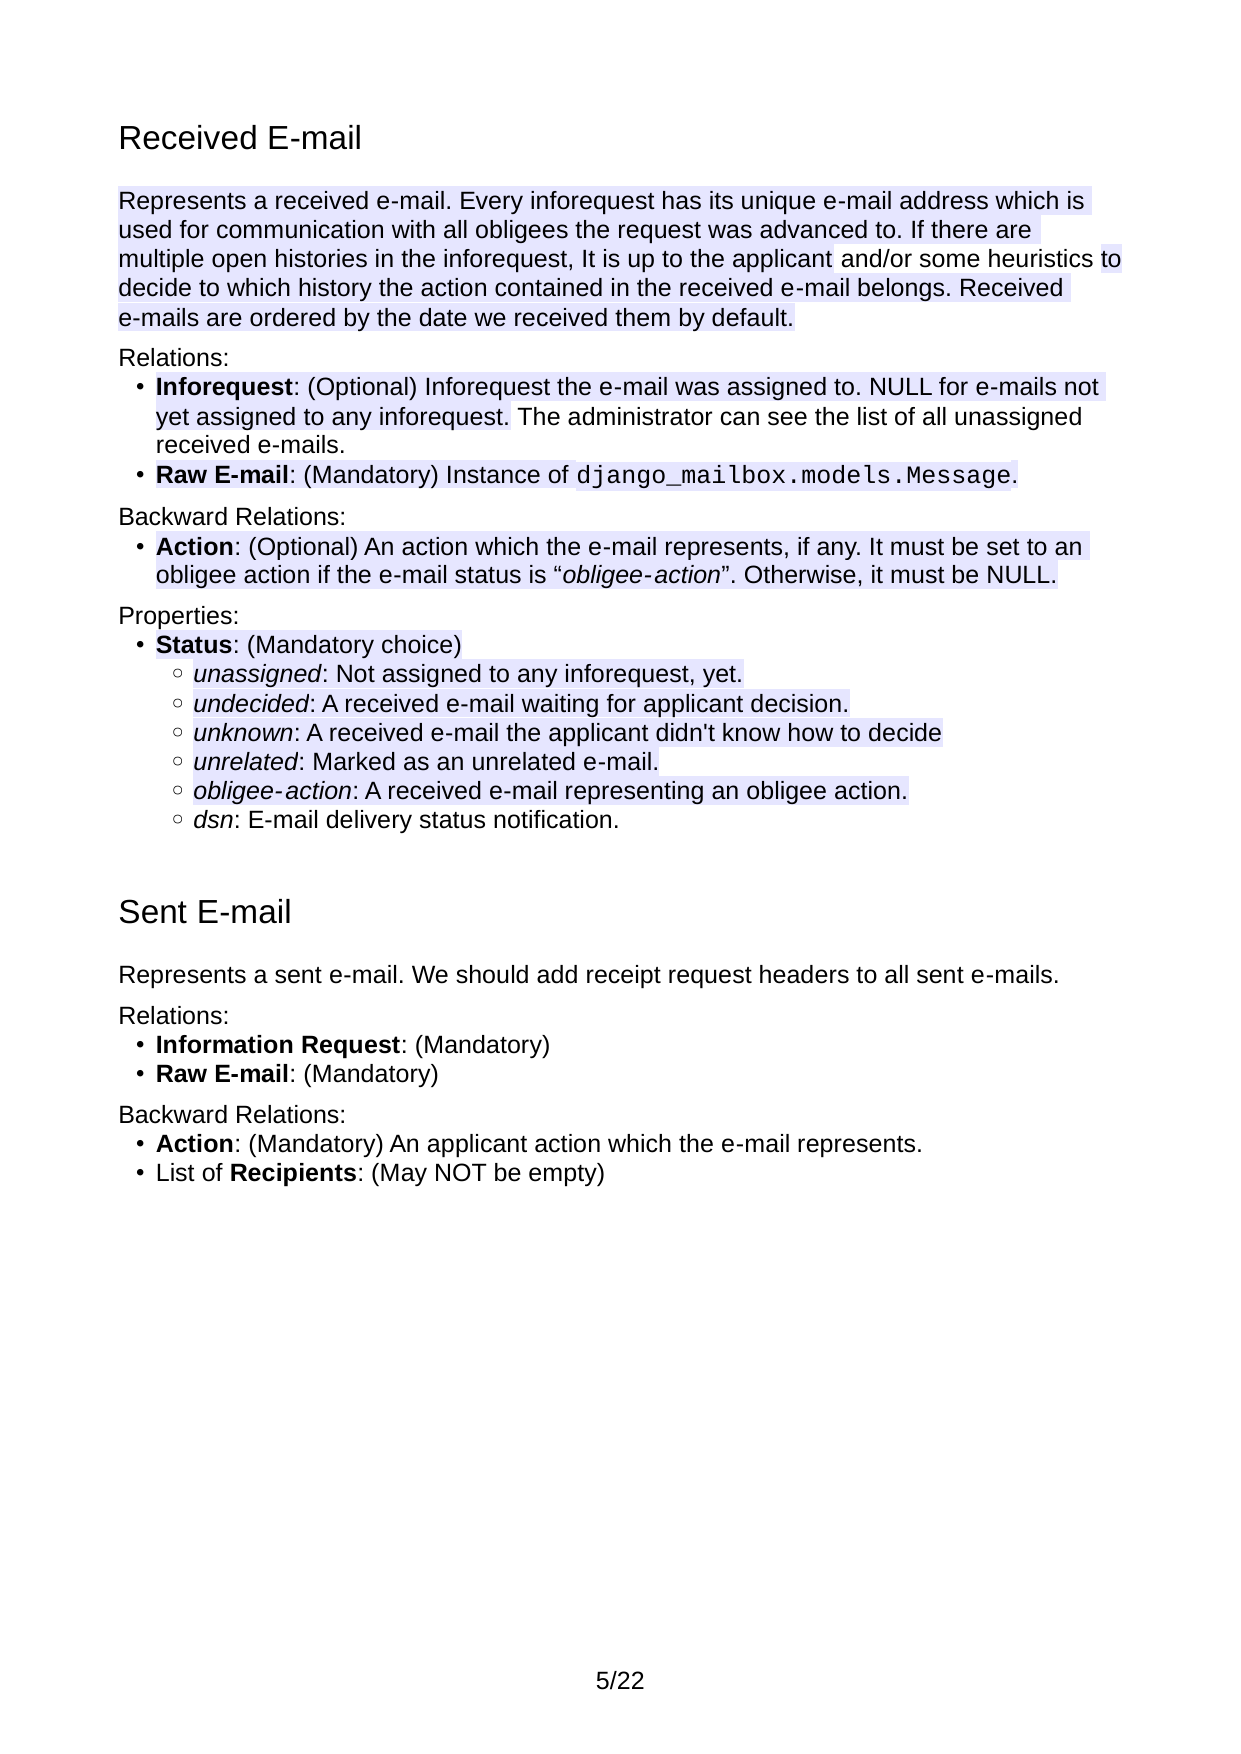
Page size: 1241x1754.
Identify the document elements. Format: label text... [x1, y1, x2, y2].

list Status: (Mandatory choice) [136, 630, 156, 659]
list Status: (Mandatory choice) [462, 630, 1122, 659]
text Relations: [118, 343, 1122, 372]
list undecided: A received e‑mail waiting for applicant decision. [168, 688, 1122, 717]
list Raw E-mail: (Mandatory) Instance of django_mailbox.models.Message. [136, 459, 1122, 491]
list Raw E-mail: (Mandatory) [136, 1059, 1122, 1088]
list List of Recipients: (May NOT be empty) [136, 1158, 1122, 1187]
list unassigned: Not assigned to any inforequest, yet. [744, 659, 1122, 688]
text Relations: [118, 1001, 1122, 1030]
text Backward Relations: [118, 1100, 1122, 1129]
text Represents a received e‑mail. Every inforequest has its unique e‑mail address which is used for communication with all obligees the request was advanced to. If there are multiple open histories in the inforequest, It is up to the applicant and/or some heuristics to decide to which history the action contained in the received e‑mail belongs. Received e‑mails are ordered by the date we received them by default. [118, 186, 1122, 331]
list Inforequest: (Optional) Inforequest the e‑mail was assigned to. NULL for e‑mails not yet assigned to any inforequest. The administrator can see the list of all unassigned received e‑mails. [136, 372, 1122, 459]
text Backward Relations: [118, 502, 1122, 531]
list Action: (Optional) An action which the e‑mail represents, if any. It must be set to an obligee action if the e‑mail status is “obligee‑action”. Otherwise, it must be NULL. [1058, 531, 1122, 589]
list obligee‑action: A received e‑mail representing an obligee action. [909, 776, 1122, 805]
text Represents a sent e‑mail. We should add receipt request headers to all sent e‑mails. [118, 960, 1122, 989]
list Information Request: (Mandatory) [136, 1030, 1122, 1059]
list unrelated: Marked as an unrelated e‑mail. [659, 747, 1122, 776]
list Action: (Mandatory) An applicant action which the e‑mail represents. [136, 1129, 1122, 1158]
subtitle Received E‑mail [118, 118, 1122, 157]
text Properties: [118, 601, 1122, 630]
subtitle Sent E‑mail [118, 892, 1122, 930]
list unknown: A received e‑mail the applicant didn't know how to decide [168, 717, 1122, 747]
list dsn: E‑mail delivery status notification. [168, 805, 1122, 834]
